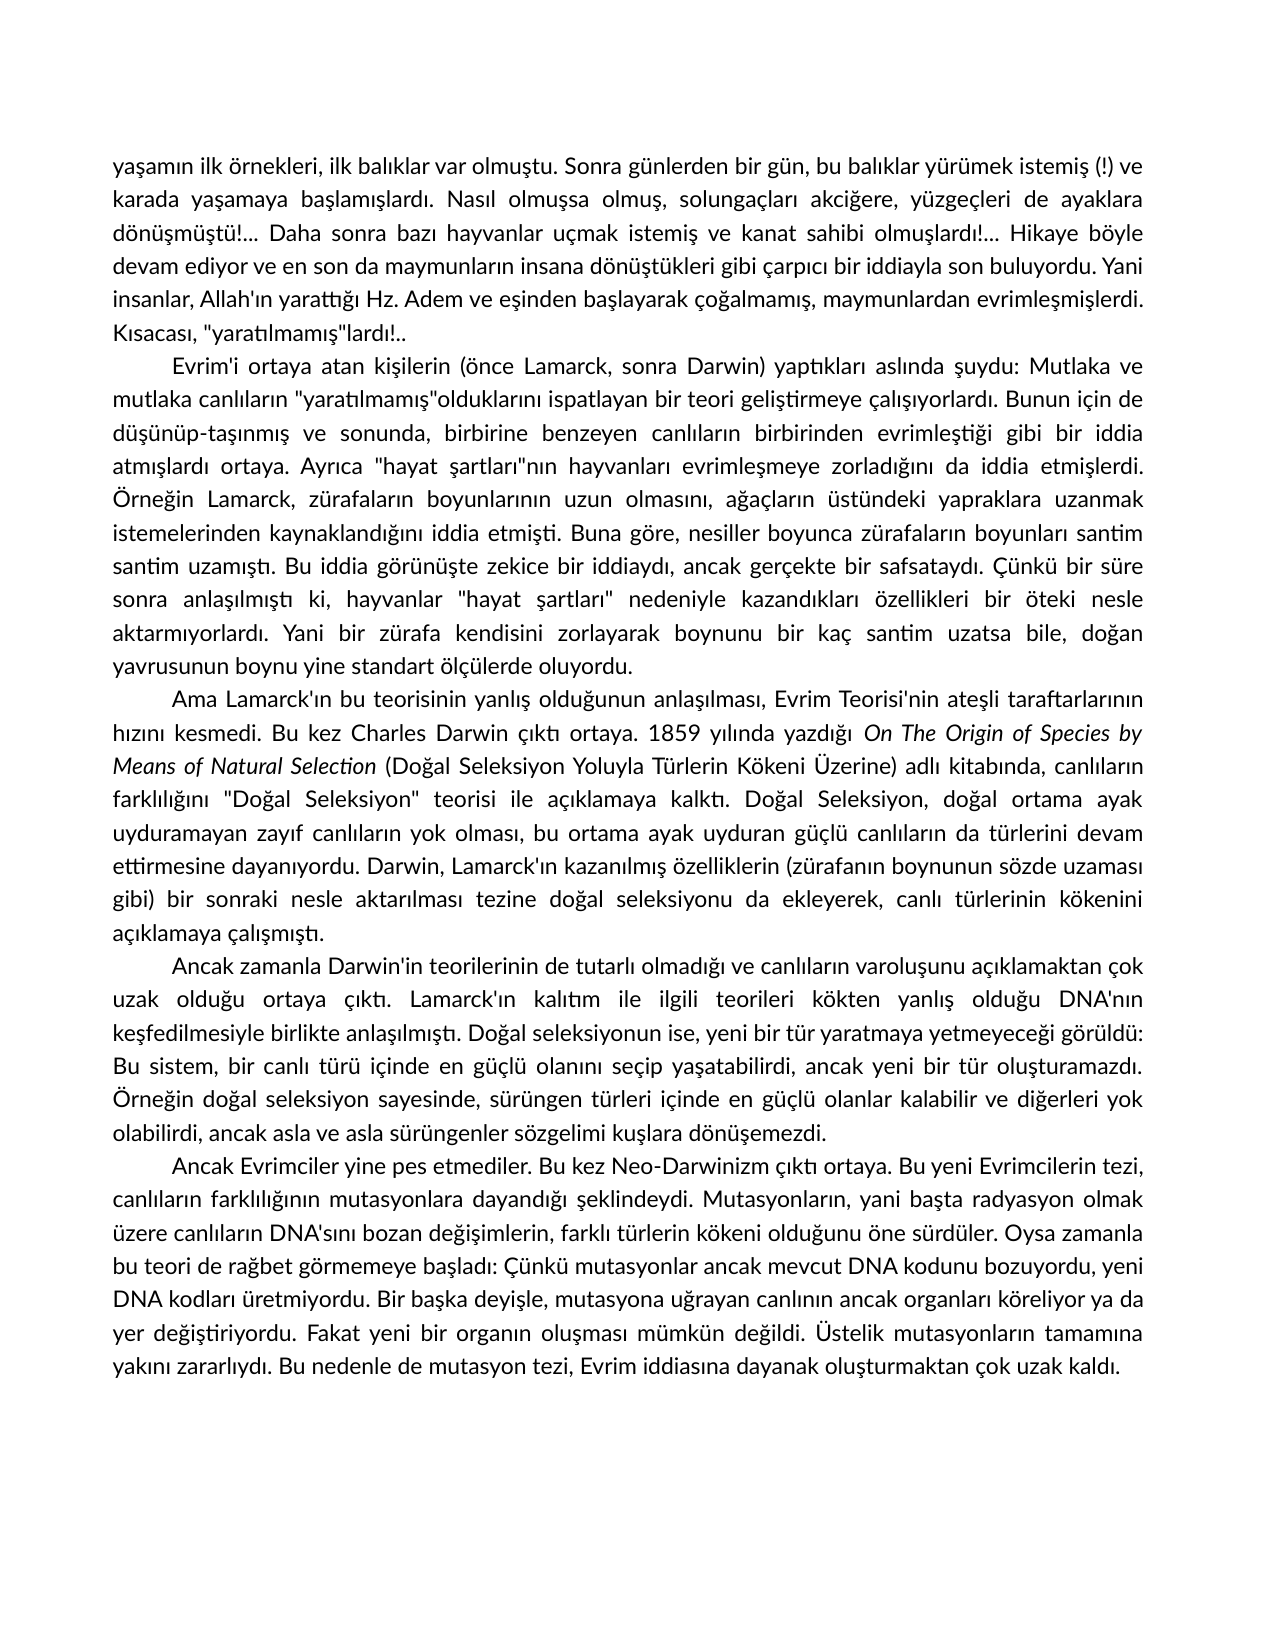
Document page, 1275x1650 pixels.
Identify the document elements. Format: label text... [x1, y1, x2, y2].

text Ama Lamarck'ın bu teorisinin yanlış olduğunun anlaşılması, Evrim Teorisi'nin ateşli taraftarlarının hızını kesmedi. Bu kez Charles Darwin çıktı ortaya. 1859 yılında yazdığı On The Origin of Species by Means of Natural Selection (Doğal Seleksiyon Yoluyla Türlerin Kökeni Üzerine) adlı kitabında, canlıların farklılığını "Doğal Seleksiyon" teorisi ile açıklamaya kalktı. Doğal Seleksiyon, doğal ortama ayak uyduramayan zayıf canlıların yok olması, bu ortama ayak uyduran güçlü canlıların da türlerini devam ettirmesine dayanıyordu. Darwin, Lamarck'ın kazanılmış özelliklerin (zürafanın boynunun sözde uzaması gibi) bir sonraki nesle aktarılması tezine doğal seleksiyonu da ekleyerek, canlı türlerinin kökenini açıklamaya çalışmıştı. [112, 681, 1145, 948]
text Evrim'i ortaya atan kişilerin (önce Lamarck, sonra Darwin) yaptıkları aslında şuydu: Mutlaka ve mutlaka canlıların "yaratılmamış"olduklarını ispatlayan bir teori geliştirmeye çalışıyorlardı. Bunun için de düşünüp-taşınmış ve sonunda, birbirine benzeyen canlıların birbirinden evrimleştiği gibi bir iddia atmışlardı ortaya. Ayrıca "hayat şartları"nın hayvanları evrimleşmeye zorladığını da iddia etmişlerdi. Örneğin Lamarck, zürafaların boyunlarının uzun olmasını, ağaçların üstündeki yapraklara uzanmak istemelerinden kaynaklandığını iddia etmişti. Buna göre, nesiller boyunca zürafaların boyunları santim santim uzamıştı. Bu iddia görünüşte zekice bir iddiaydı, ancak gerçekte bir safsataydı. Çünkü bir süre sonra anlaşılmıştı ki, hayvanlar "hayat şartları" nedeniyle kazandıkları özellikleri bir öteki nesle aktarmıyorlardı. Yani bir zürafa kendisini zorlayarak boynunu bir kaç santim uzatsa bile, doğan yavrusunun boynu yine standart ölçülerde oluyordu. [112, 348, 1145, 681]
text yaşamın ilk örnekleri, ilk balıklar var olmuştu. Sonra günlerden bir gün, bu balıklar yürümek istemiş (!) ve karada yaşamaya başlamışlardı. Nasıl olmuşsa olmuş, solungaçları akciğere, yüzgeçleri de ayaklara dönüşmüştü!... Daha sonra bazı hayvanlar uçmak istemiş ve kanat sahibi olmuşlardı!... Hikaye böyle devam ediyor ve en son da maymunların insana dönüştükleri gibi çarpıcı bir iddiayla son buluyordu. Yani insanlar, Allah'ın yarattığı Hz. Adem ve eşinden başlayarak çoğalmamış, maymunlardan evrimleşmişlerdi. Kısacası, "yaratılmamış"lardı!.. [112, 148, 1145, 348]
text Ancak zamanla Darwin'in teorilerinin de tutarlı olmadığı ve canlıların varoluşunu açıklamaktan çok uzak olduğu ortaya çıktı. Lamarck'ın kalıtım ile ilgili teorileri kökten yanlış olduğu DNA'nın keşfedilmesiyle birlikte anlaşılmıştı. Doğal seleksiyonun ise, yeni bir tür yaratmaya yetmeyeceği görüldü: Bu sistem, bir canlı türü içinde en güçlü olanını seçip yaşatabilirdi, ancak yeni bir tür oluşturamazdı. Örneğin doğal seleksiyon sayesinde, sürüngen türleri içinde en güçlü olanlar kalabilir ve diğerleri yok olabilirdi, ancak asla ve asla sürüngenler sözgelimi kuşlara dönüşemezdi. [112, 948, 1145, 1148]
text Ancak Evrimciler yine pes etmediler. Bu kez Neo-Darwinizm çıktı ortaya. Bu yeni Evrimcilerin tezi, canlıların farklılığının mutasyonlara dayandığı şeklindeydi. Mutasyonların, yani başta radyasyon olmak üzere canlıların DNA'sını bozan değişimlerin, farklı türlerin kökeni olduğunu öne sürdüler. Oysa zamanla bu teori de rağbet görmemeye başladı: Çünkü mutasyonlar ancak mevcut DNA kodunu bozuyordu, yeni DNA kodları üretmiyordu. Bir başka deyişle, mutasyona uğrayan canlının ancak organları köreliyor ya da yer değiştiriyordu. Fakat yeni bir organın oluşması mümkün değildi. Üstelik mutasyonların tamamına yakını zararlıydı. Bu nedenle de mutasyon tezi, Evrim iddiasına dayanak oluşturmaktan çok uzak kaldı. [112, 1148, 1145, 1381]
